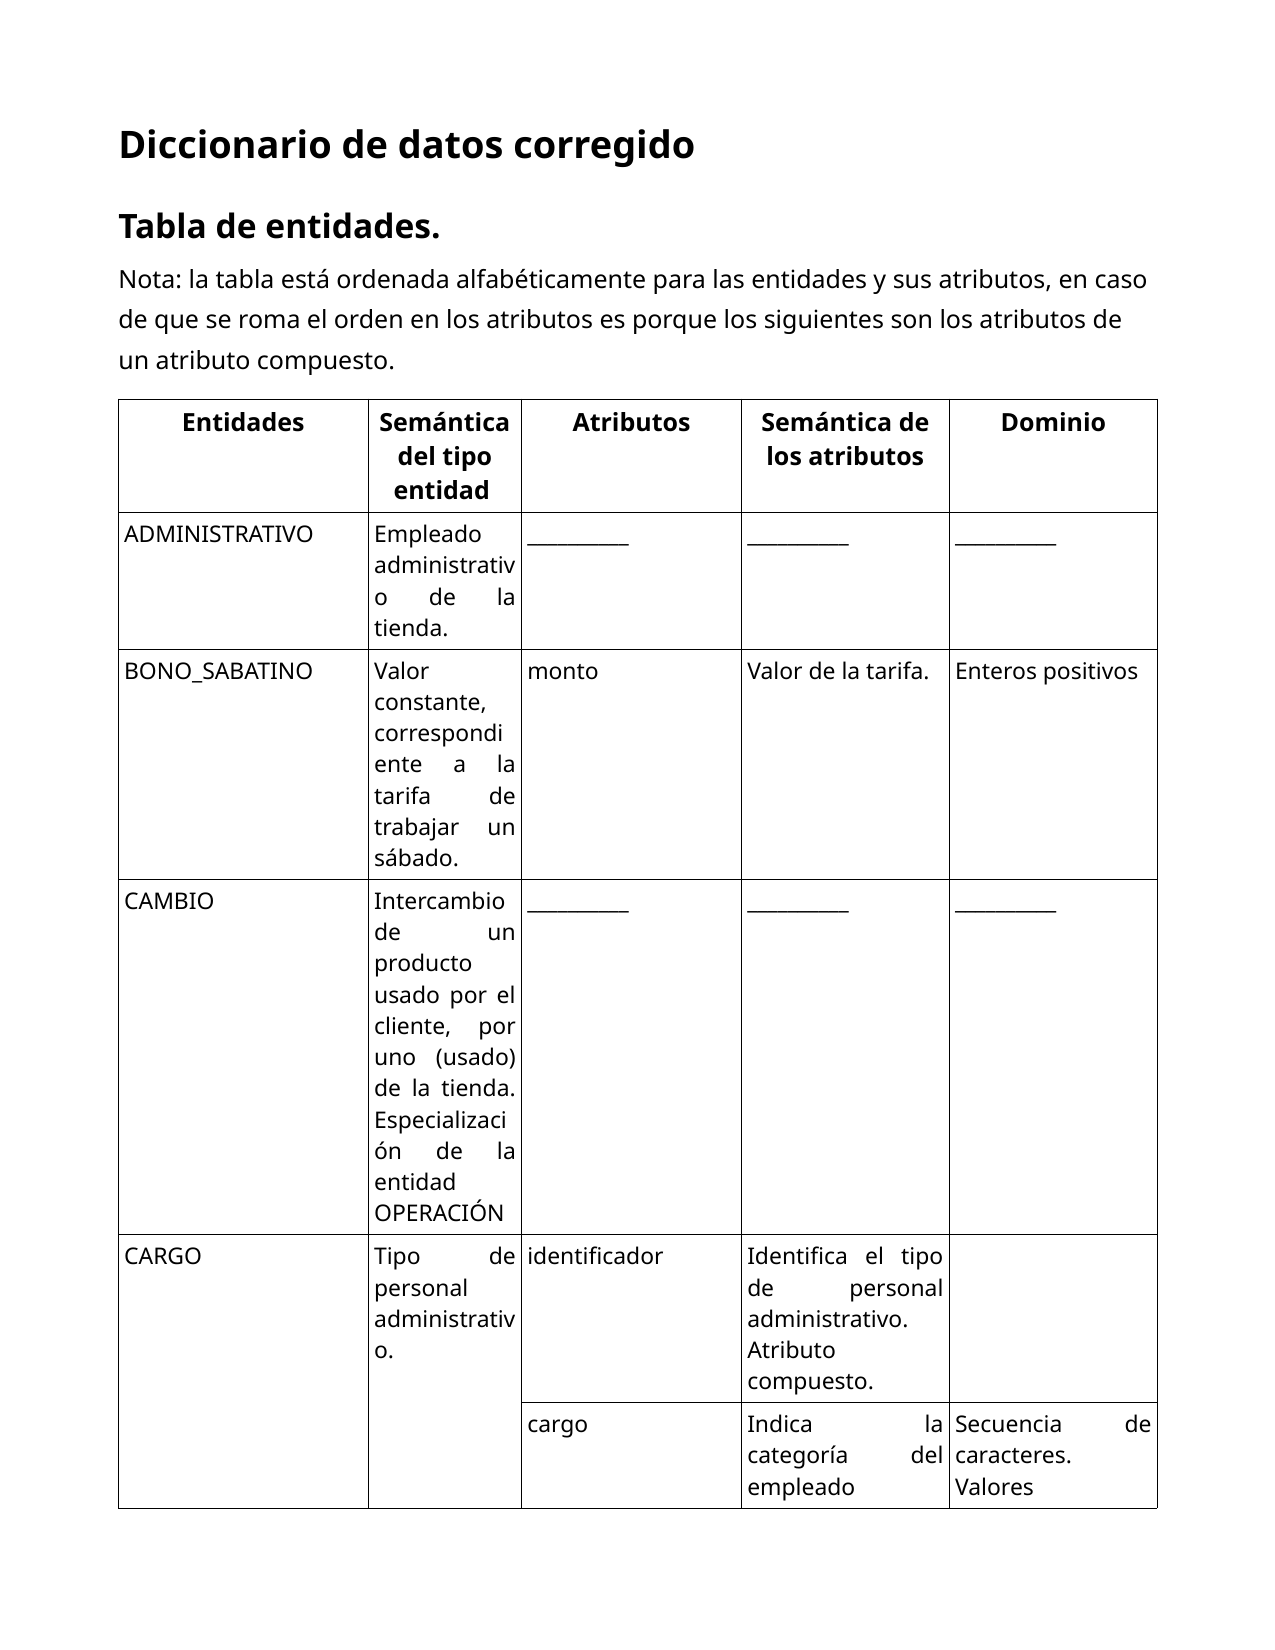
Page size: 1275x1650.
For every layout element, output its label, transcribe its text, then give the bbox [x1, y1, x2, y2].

table_cell Valor de la tarifa. [742, 650, 949, 879]
table_header Dominio [950, 400, 1157, 512]
table_cell Empleado administrativo de la tienda. [369, 513, 521, 649]
table_cell __________ [950, 880, 1157, 1234]
table_cell __________ [522, 880, 741, 1234]
table_header Semántica del tipo entidad [369, 400, 521, 512]
table_header Semántica de los atributos [742, 400, 949, 512]
table_header Atributos [522, 400, 741, 512]
table_cell __________ [522, 513, 741, 649]
table_cell Identifica el tipo de personal administrativo. Atributo compuesto. [742, 1235, 949, 1402]
table_header Entidades [119, 400, 368, 512]
table_cell identificador [522, 1235, 741, 1402]
table_cell CAMBIO [119, 880, 368, 1234]
table_cell Valor constante, correspondiente a la tarifa de trabajar un sábado. [369, 650, 521, 879]
table_cell [950, 1235, 1157, 1402]
table_cell Intercambio de un producto usado por el cliente, por uno (usado) de la tienda. Especialización de la entidad OPERACIÓN [369, 880, 521, 1234]
table_cell __________ [950, 513, 1157, 649]
table_cell Secuencia de caracteres. Valores [950, 1403, 1157, 1507]
table_cell __________ [742, 880, 949, 1234]
table_cell ADMINISTRATIVO [119, 513, 368, 649]
table_cell monto [522, 650, 741, 879]
table_cell Indica la categoría del empleado [742, 1403, 949, 1507]
table_cell BONO_SABATINO [119, 650, 368, 879]
table_cell Tipo de personal administrativo. [369, 1235, 521, 1507]
table_cell Enteros positivos [950, 650, 1157, 879]
table_cell cargo [522, 1403, 741, 1507]
subtitle Diccionario de datos corregido [118, 118, 1157, 170]
table_cell __________ [742, 513, 949, 649]
table_cell CARGO [119, 1235, 368, 1507]
subtitle Tabla de entidades. [118, 203, 1157, 249]
text Nota: la tabla está ordenada alfabéticamente para las entidades y sus atributos, en caso de que se roma el orden en los atributos es porque los siguientes son los atributos de un atributo compuesto. [118, 261, 1157, 377]
